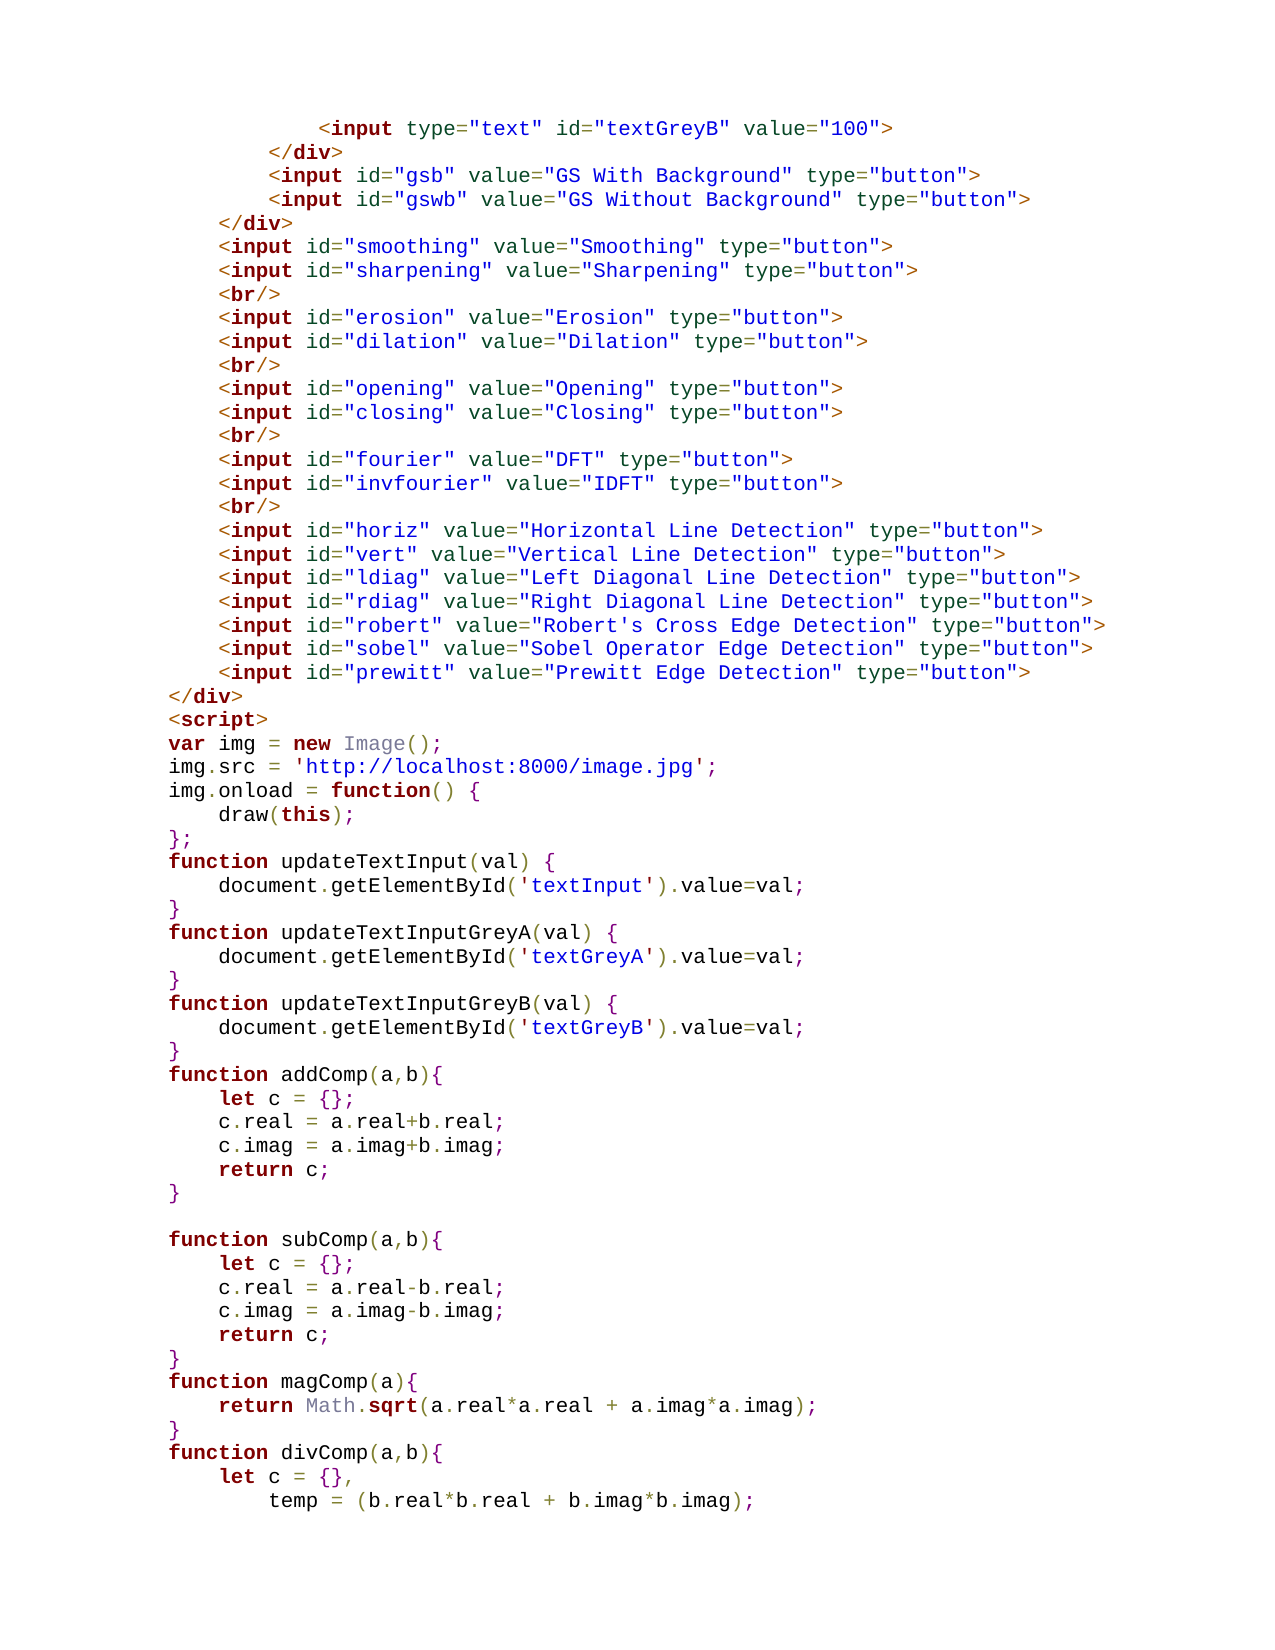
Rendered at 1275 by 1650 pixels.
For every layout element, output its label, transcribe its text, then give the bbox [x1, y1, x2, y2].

text document.getElementById('textGreyB').value=val; [118, 1017, 1157, 1040]
text function magComp(a){ [118, 1371, 1157, 1395]
text return c; [118, 1324, 1157, 1348]
text function divComp(a,b){ [118, 1442, 1157, 1466]
text c.real = a.real-b.real; [118, 1277, 1157, 1300]
text <br/> [118, 354, 1157, 378]
text <input id="fourier" value="DFT" type="button"> [118, 449, 1157, 473]
text document.getElementById('textGreyA').value=val; [118, 946, 1157, 969]
text <br/> [118, 496, 1157, 520]
text </div> [118, 142, 1157, 165]
text <input id="smoothing" value="Smoothing" type="button"> [118, 236, 1157, 260]
text <input type="text" id="textGreyB" value="100"> [118, 118, 1157, 142]
text <input id="sobel" value="Sobel Operator Edge Detection" type="button"> [118, 638, 1157, 662]
text <input id="ldiag" value="Left Diagonal Line Detection" type="button"> [118, 567, 1157, 591]
text <br/> [118, 426, 1157, 449]
text <input id="dilation" value="Dilation" type="button"> [118, 331, 1157, 354]
text }; [118, 827, 1157, 851]
text <input id="horiz" value="Horizontal Line Detection" type="button"> [118, 520, 1157, 544]
text function updateTextInputGreyA(val) { [118, 922, 1157, 946]
text } [118, 1040, 1157, 1064]
text } [118, 1182, 1157, 1206]
text function updateTextInputGreyB(val) { [118, 993, 1157, 1017]
text </div> [118, 686, 1157, 709]
text document.getElementById('textInput').value=val; [118, 875, 1157, 898]
text function updateTextInput(val) { [118, 851, 1157, 875]
text draw(this); [118, 804, 1157, 827]
text <input id="opening" value="Opening" type="button"> [118, 378, 1157, 402]
text let c = {}; [118, 1088, 1157, 1111]
text } [118, 898, 1157, 922]
text temp = (b.real*b.real + b.imag*b.imag); [118, 1489, 1157, 1513]
text <input id="gswb" value="GS Without Background" type="button"> [118, 189, 1157, 213]
text img.src = 'http://localhost:8000/image.jpg'; [118, 757, 1157, 780]
text } [118, 1348, 1157, 1371]
text <input id="rdiag" value="Right Diagonal Line Detection" type="button"> [118, 591, 1157, 615]
text function subComp(a,b){ [118, 1229, 1157, 1253]
text c.imag = a.imag+b.imag; [118, 1135, 1157, 1158]
text <input id="vert" value="Vertical Line Detection" type="button"> [118, 544, 1157, 567]
text c.imag = a.imag-b.imag; [118, 1300, 1157, 1324]
text <br/> [118, 284, 1157, 307]
text let c = {}, [118, 1466, 1157, 1489]
text } [118, 969, 1157, 993]
text c.real = a.real+b.real; [118, 1111, 1157, 1135]
text let c = {}; [118, 1253, 1157, 1277]
text <input id="gsb" value="GS With Background" type="button"> [118, 165, 1157, 189]
text function addComp(a,b){ [118, 1064, 1157, 1088]
text </div> [118, 213, 1157, 236]
text img.onload = function() { [118, 780, 1157, 804]
text <script> [118, 709, 1157, 733]
text <input id="sharpening" value="Sharpening" type="button"> [118, 260, 1157, 284]
text return c; [118, 1158, 1157, 1182]
text var img = new Image(); [118, 733, 1157, 757]
text <input id="prewitt" value="Prewitt Edge Detection" type="button"> [118, 662, 1157, 686]
text <input id="erosion" value="Erosion" type="button"> [118, 307, 1157, 331]
text <input id="invfourier" value="IDFT" type="button"> [118, 473, 1157, 496]
text <input id="closing" value="Closing" type="button"> [118, 402, 1157, 426]
text <input id="robert" value="Robert's Cross Edge Detection" type="button"> [118, 615, 1157, 638]
text return Math.sqrt(a.real*a.real + a.imag*a.imag); [118, 1395, 1157, 1419]
text } [118, 1419, 1157, 1442]
